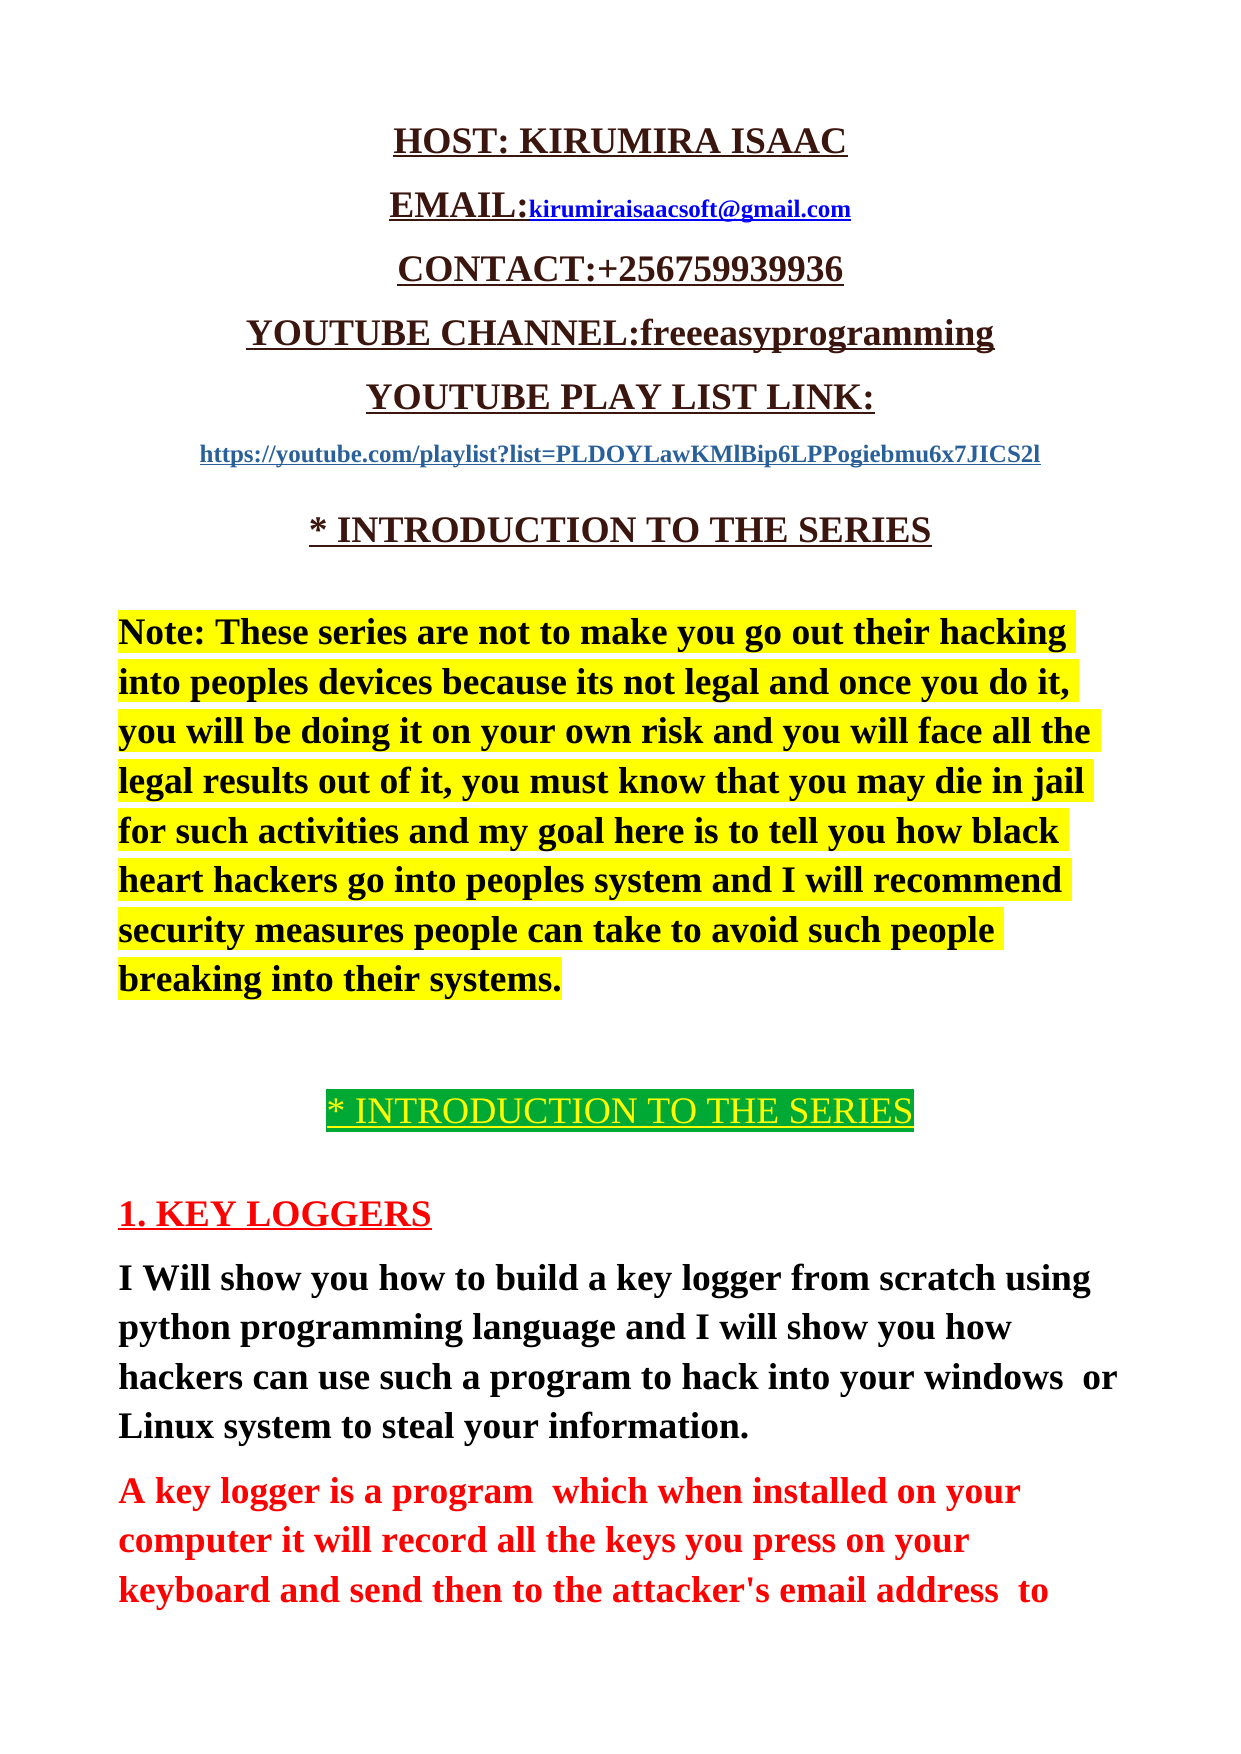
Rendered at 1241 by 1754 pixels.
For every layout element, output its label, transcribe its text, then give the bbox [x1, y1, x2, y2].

text YOUTUBE PLAY LIST LINK: [118, 375, 1122, 418]
text EMAIL:kirumiraisaacsoft@gmail.com [118, 182, 1122, 225]
text YOUTUBE CHANNEL:freeeasyprogramming [118, 311, 1122, 354]
text Note: These series are not to make you go out their hacking into peoples devices because its not legal and once you do it, you will be doing it on your own risk and you will face all the legal results out of it, you must know that you may die in jail for such activities and my goal here is to tell you how black heart hackers go into peoples system and I will recommend security measures people can take to avoid such people breaking into their systems. [118, 610, 1122, 1000]
text * INTRODUCTION TO THE SERIES [118, 507, 1122, 551]
text * INTRODUCTION TO THE SERIES [118, 1089, 1122, 1132]
text https://youtube.com/playlist?list=PLDOYLawKMlBip6LPPogiebmu6x7JICS2l [118, 439, 1122, 468]
text HOST: KIRUMIRA ISAAC [118, 118, 1122, 161]
text A key logger is a program which when installed on your computer it will record all the keys you press on your keyboard and send then to the attacker's email address to [118, 1468, 1122, 1610]
text I Will show you how to build a key logger from scratch using python programming language and I will show you how hackers can use such a program to hack into your windows or Linux system to steal your information. [118, 1255, 1122, 1447]
text CONTACT:+256759939936 [118, 246, 1122, 289]
text 1. KEY LOGGERS [118, 1191, 1122, 1234]
